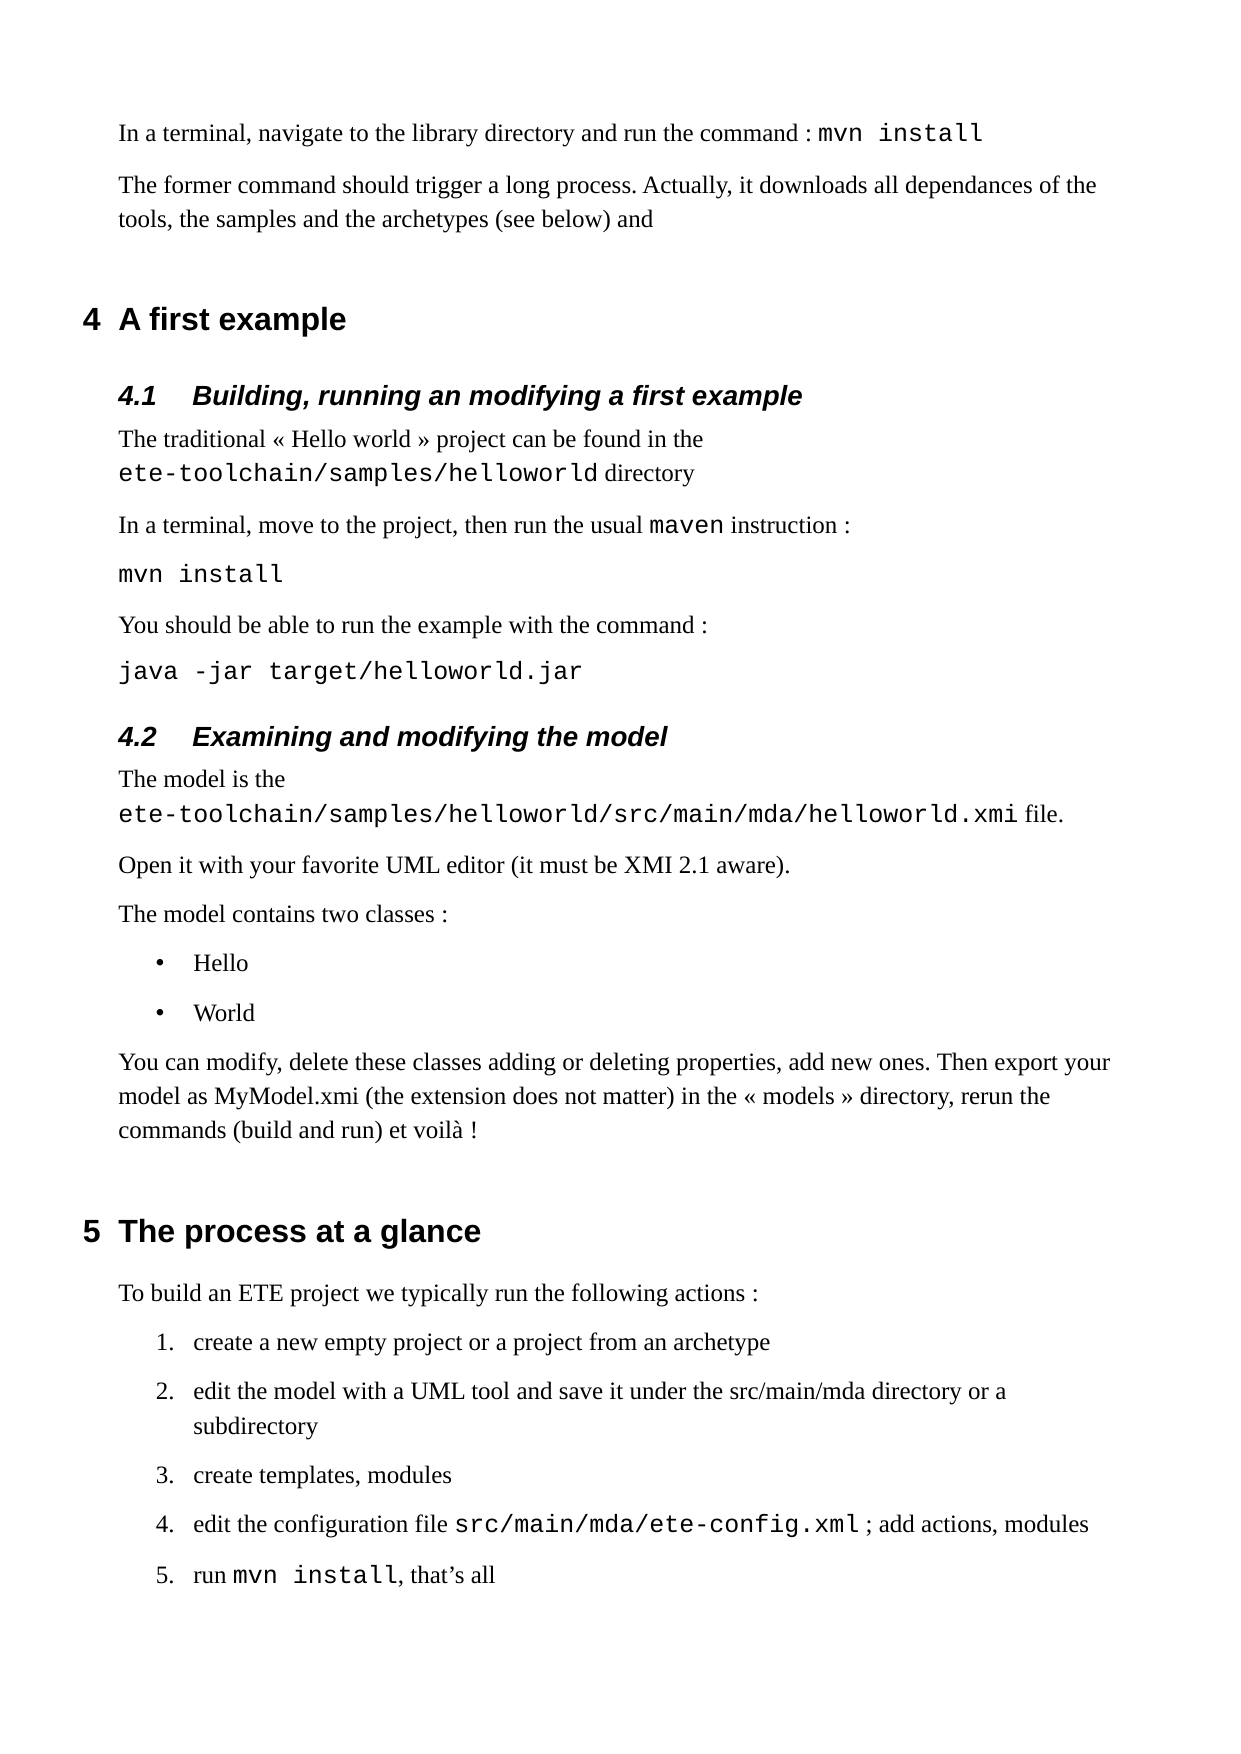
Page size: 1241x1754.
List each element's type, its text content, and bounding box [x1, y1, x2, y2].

subtitle A first example [83, 301, 1122, 337]
text To build an ETE project we typically run the following actions : [118, 1278, 1122, 1307]
list run mvn install, that’s all [156, 1561, 1122, 1591]
subtitle Examining and modifying the model [118, 720, 1122, 752]
text In a terminal, move to the project, then run the usual maven instruction : [118, 510, 1122, 541]
text You should be able to run the example with the command : [118, 610, 1122, 639]
text Open it with your favorite UML editor (it must be XMI 2.1 aware). [118, 850, 1122, 879]
subtitle Building, running an modifying a first example [118, 379, 1122, 411]
list create templates, modules [156, 1460, 1122, 1489]
text mvn install [118, 561, 1122, 590]
list World [156, 998, 1122, 1026]
list Hello [156, 948, 1122, 977]
text In a terminal, navigate to the library directory and run the command : mvn install [118, 118, 1122, 149]
text You can modify, delete these classes adding or deleting properties, add new ones. Then export your model as MyModel.xmi (the extension does not matter) in the « models » directory, rerun the commands (build and run) et voilà ! [118, 1047, 1122, 1144]
list create a new empty project or a project from an archetype [156, 1327, 1122, 1356]
list edit the configuration file src/main/mda/ete-config.xml ; add actions, modules [156, 1509, 1122, 1540]
text The former command should trigger a long process. Actually, it downloads all dependances of the tools, the samples and the archetypes (see below) and [118, 170, 1122, 233]
text java -jar target/helloworld.jar [118, 659, 1122, 687]
text The model is the ete-toolchain/samples/helloworld/src/main/mda/helloworld.xmi file. [118, 764, 1122, 830]
subtitle The process at a glance [83, 1212, 1122, 1249]
text The traditional « Hello world » project can be found in the ete-toolchain/samples/helloworld directory [118, 424, 1122, 489]
text The model contains two classes : [118, 899, 1122, 928]
list edit the model with a UML tool and save it under the src/main/mda directory or a subdirectory [156, 1376, 1122, 1440]
